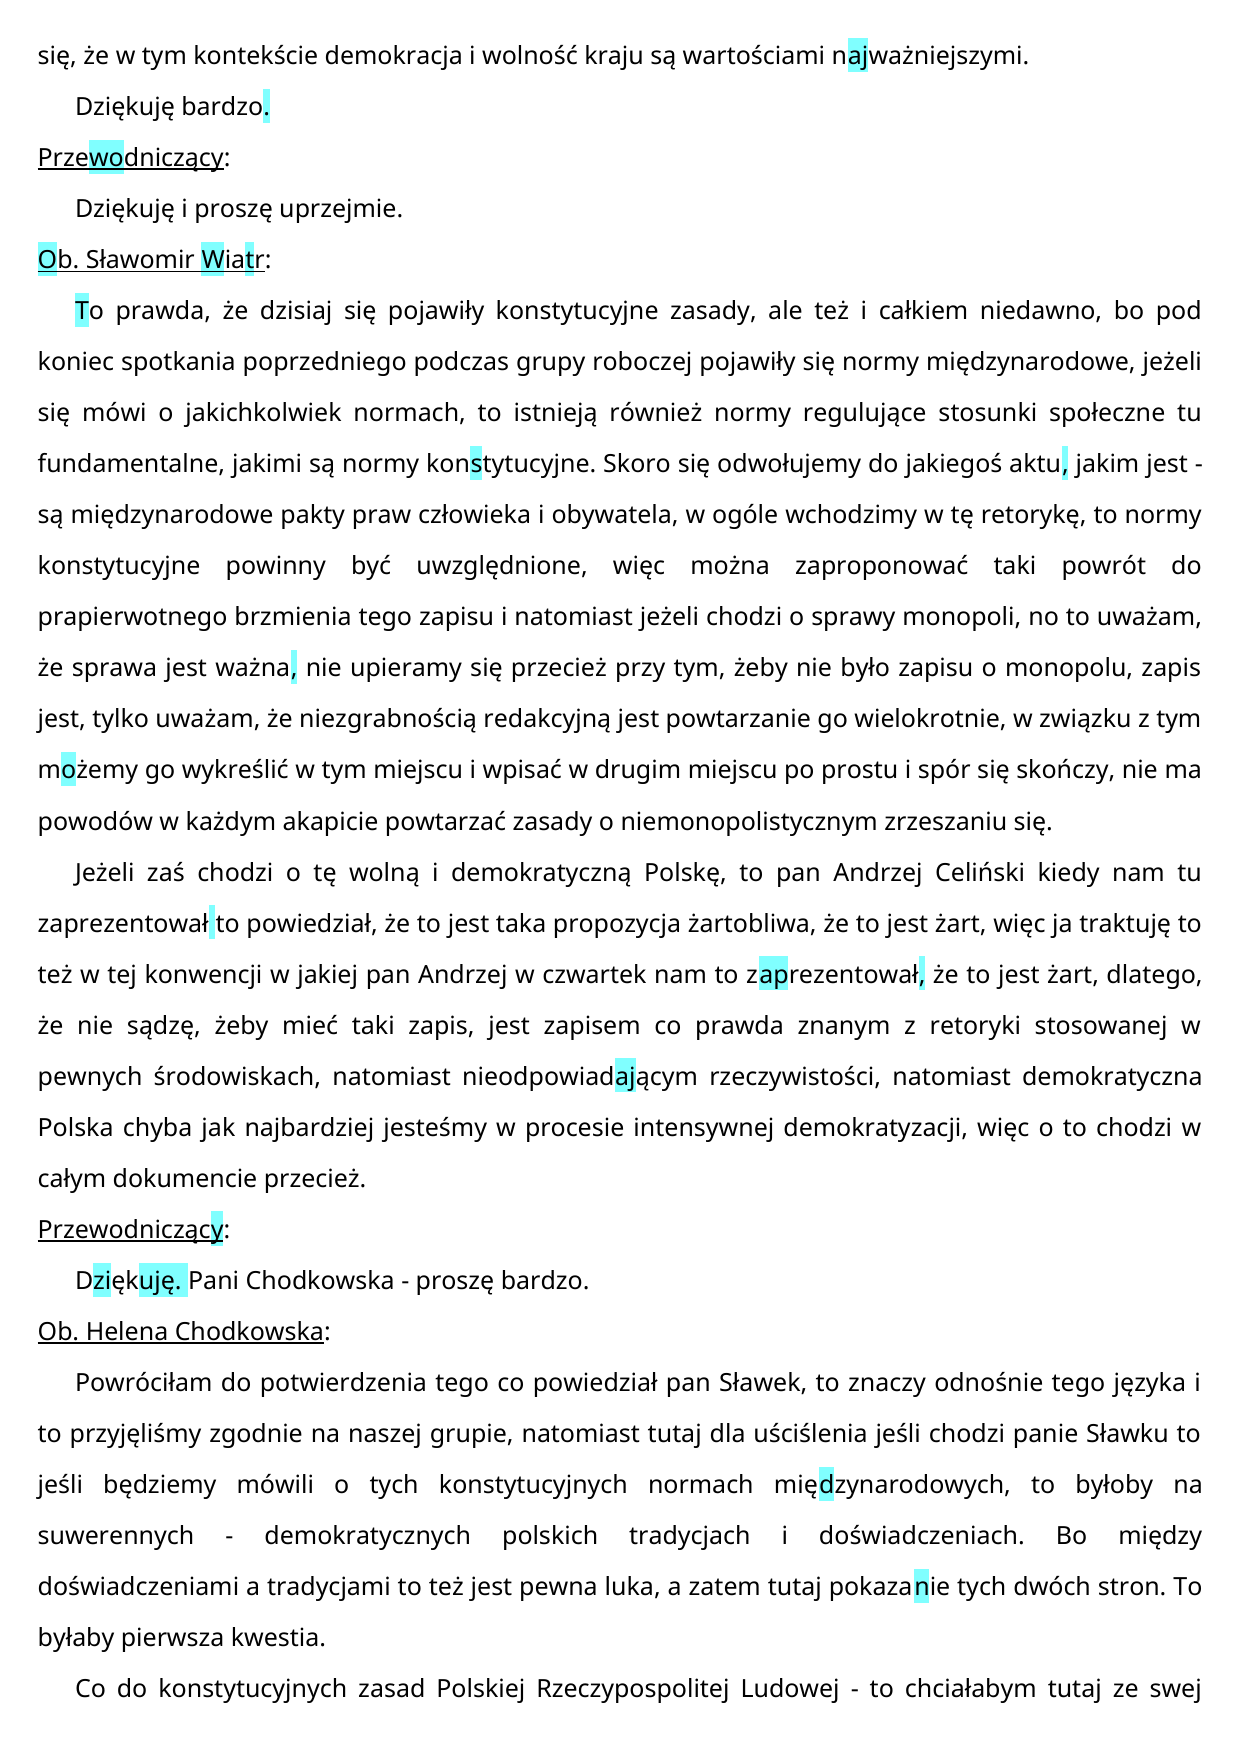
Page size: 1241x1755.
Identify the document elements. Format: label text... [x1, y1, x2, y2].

text Co do konstytucyjnych zasad Polskiej Rzeczypospolitej Ludowej - to chciałabym tutaj ze swej [37, 1671, 1203, 1705]
text Ob. Sławomir Wiatr: [37, 242, 1203, 276]
text się, że w tym kontekście demokracja i wolność kraju są wartościami najważniejszymi. [37, 37, 1203, 72]
text Jeżeli zaś chodzi o tę wolną i demokratyczną Polskę, to pan Andrzej Celiński kiedy nam tu zaprezentował to powiedział, że to jest taka propozycja żartobliwa, że to jest żart, więc ja traktuję to też w tej konwencji w jakiej pan Andrzej w czwartek nam to zaprezentował, że to jest żart, dlatego, że nie sądzę, żeby mieć taki zapis, jest zapisem co prawda znanym z retoryki stosowanej w pewnych środowiskach, natomiast nieodpowiadającym rzeczywistości, natomiast demokratyczna Polska chyba jak najbardziej jesteśmy w procesie intensywnej demokratyzacji, więc o to chodzi w całym dokumencie przecież. [37, 854, 1203, 1194]
text Dziękuję i proszę uprzejmie. [37, 191, 1203, 225]
text Przewodniczący: [37, 1211, 1203, 1246]
text Ob. Helena Chodkowska: [37, 1313, 1203, 1348]
text Dziękuję. Pani Chodkowska - proszę bardzo. [37, 1262, 1203, 1297]
text To prawda, że dzisiaj się pojawiły konstytucyjne zasady, ale też i całkiem niedawno, bo pod koniec spotkania poprzedniego podczas grupy roboczej pojawiły się normy międzynarodowe, jeżeli się mówi o jakichkolwiek normach, to istnieją również normy regulujące stosunki społeczne tu fundamentalne, jakimi są normy konstytucyjne. Skoro się odwołujemy do jakiegoś aktu, jakim jest - są międzynarodowe pakty praw człowieka i obywatela, w ogóle wchodzimy w tę retorykę, to normy konstytucyjne powinny być uwzględnione, więc można zaproponować taki powrót do prapierwotnego brzmienia tego zapisu i natomiast jeżeli chodzi o sprawy monopoli, no to uważam, że sprawa jest ważna, nie upieramy się przecież przy tym, żeby nie było zapisu o monopolu, zapis jest, tylko uważam, że niezgrabnością redakcyjną jest powtarzanie go wielokrotnie, w związku z tym możemy go wykreślić w tym miejscu i wpisać w drugim miejscu po prostu i spór się skończy, nie ma powodów w każdym akapicie powtarzać zasady o niemonopolistycznym zrzeszaniu się. [37, 293, 1203, 837]
text Dziękuję bardzo. [37, 88, 1203, 123]
text Przewodniczący: [37, 139, 1203, 174]
text Powróciłam do potwierdzenia tego co powiedział pan Sławek, to znaczy odnośnie tego języka i to przyjęliśmy zgodnie na naszej grupie, natomiast tutaj dla uściślenia jeśli chodzi panie Sławku to jeśli będziemy mówili o tych konstytucyjnych normach międzynarodowych, to byłoby na suwerennych - demokratycznych polskich tradycjach i doświadczeniach. Bo między doświadczeniami a tradycjami to też jest pewna luka, a zatem tutaj pokazanie tych dwóch stron. To byłaby pierwsza kwestia. [37, 1364, 1203, 1654]
